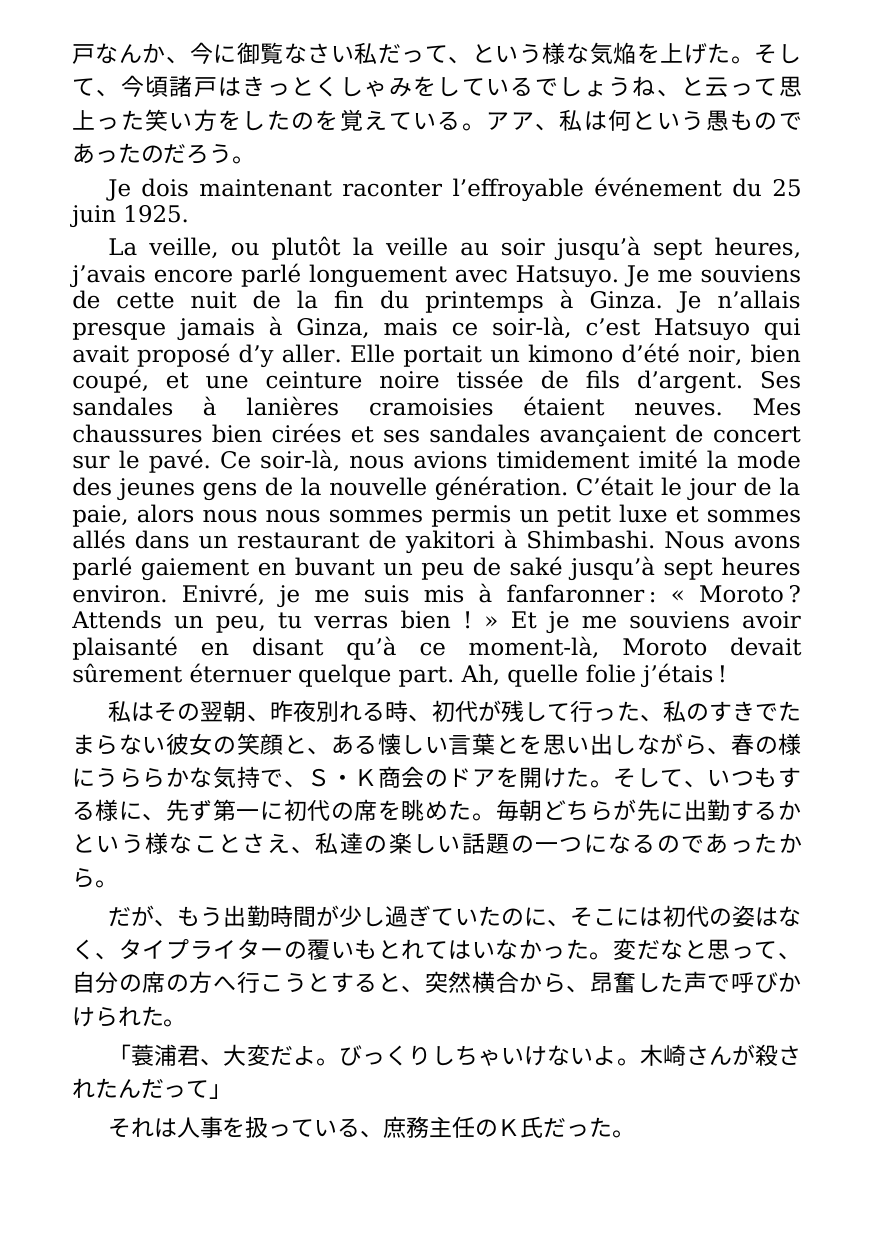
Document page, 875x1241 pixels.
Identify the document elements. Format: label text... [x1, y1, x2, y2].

text Je dois maintenant raconter l’effroyable événement du 25 juin 1925. [72, 175, 802, 228]
text だが、もう出勤時間が少し過ぎていたのに、そこには初代の姿はなく、タイプライターの覆いもとれてはいなかった。変だなと思って、自分の席の方へ行こうとすると、突然横合から、昂奮した声で呼びかけられた。 [72, 899, 802, 1032]
text 戸なんか、今に御覧なさい私だって、という様な気焔を上げた。そして、今頃諸戸はきっとくしゃみをしているでしょうね、と云って思上った笑い方をしたのを覚えている。アア、私は何という愚ものであったのだろう。 [72, 36, 802, 169]
text 私はその翌朝、昨夜別れる時、初代が残して行った、私のすきでたまらない彼女の笑顔と、ある懐しい言葉とを思い出しながら、春の様にうららかな気持で、Ｓ・Ｋ商会のドアを開けた。そして、いつもする様に、先ず第一に初代の席を眺めた。毎朝どちらが先に出勤するかという様なことさえ、私達の楽しい話題の一つになるのであったから。 [72, 693, 802, 893]
text 「蓑浦君、大変だよ。びっくりしちゃいけないよ。木崎さんが殺されたんだって」 [72, 1038, 802, 1104]
text それは人事を扱っている、庶務主任のＫ氏だった。 [72, 1110, 802, 1143]
text La veille, ou plutôt la veille au soir jusqu’à sept heures, j’avais encore parlé longuement avec Hatsuyo. Je me souviens de cette nuit de la fin du printemps à Ginza. Je n’allais presque jamais à Ginza, mais ce soir-là, c’est Hatsuyo qui avait proposé d’y aller. Elle portait un kimono d’été noir, bien coupé, et une ceinture noire tissée de fils d’argent. Ses sandales à lanières cramoisies étaient neuves. Mes chaussures bien cirées et ses sandales avançaient de concert sur le pavé. Ce soir-là, nous avions timidement imité la mode des jeunes gens de la nouvelle génération. C’était le jour de la paie, alors nous nous sommes permis un petit luxe et sommes allés dans un restaurant de yakitori à Shimbashi. Nous avons parlé gaiement en buvant un peu de saké jusqu’à sept heures environ. Enivré, je me suis mis à fanfaronner : « Moroto ? Attends un peu, tu verras bien ! » Et je me souviens avoir plaisanté en disant qu’à ce moment-là, Moroto devait sûrement éternuer quelque part. Ah, quelle folie j’étais ! [72, 234, 802, 687]
